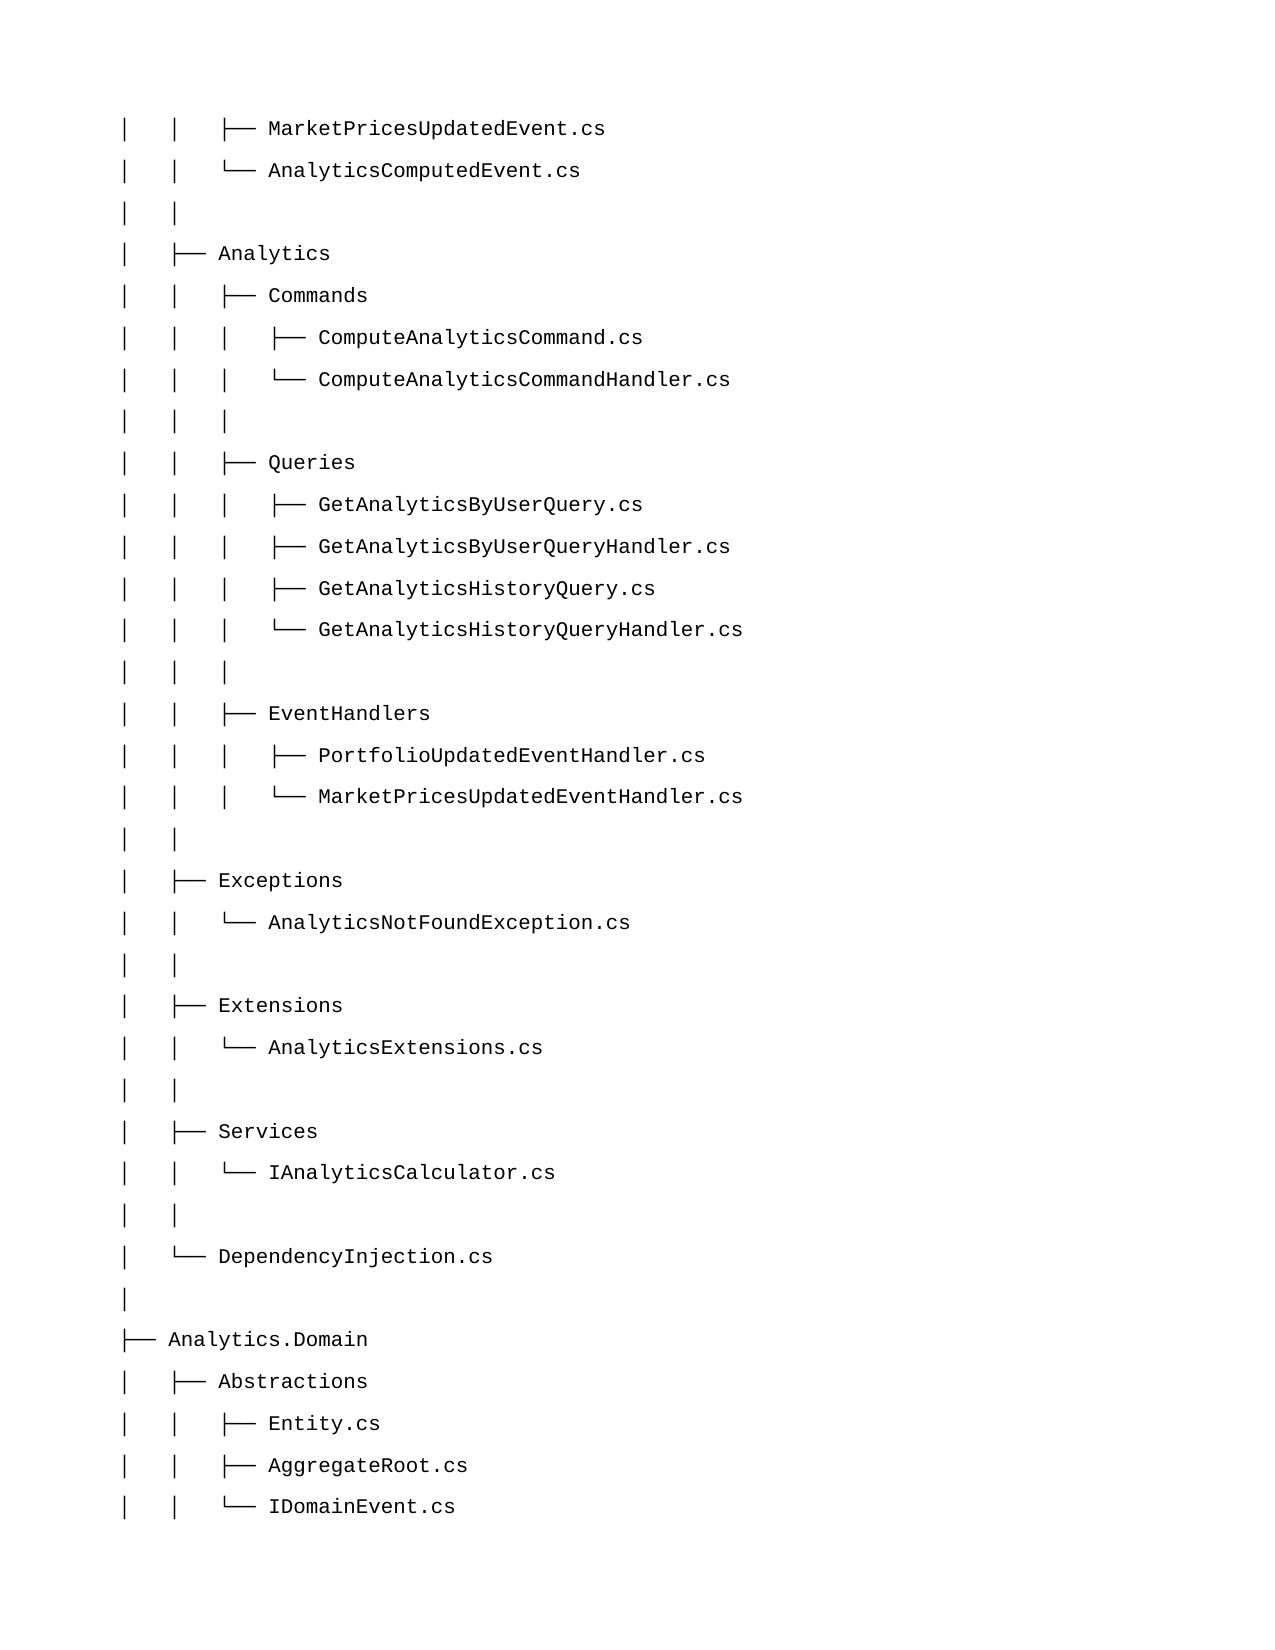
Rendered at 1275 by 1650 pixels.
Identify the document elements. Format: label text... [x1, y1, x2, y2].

text │ │ │ ├── GetAnalyticsHistoryQuery.cs [175, 578, 224, 601]
text │ │ ├── EventHandlers [118, 703, 1157, 727]
text │ │ └── AnalyticsComputedEvent.cs [125, 160, 174, 183]
text │ ├── Abstractions [118, 1371, 1157, 1395]
text │ └── DependencyInjection.cs [125, 1246, 1157, 1269]
text │ │ └── AnalyticsNotFoundException.cs [175, 912, 1157, 935]
text │ │ ├── Commands [118, 285, 1157, 309]
text │ │ │ └── ComputeAnalyticsCommandHandler.cs [175, 369, 224, 392]
text │ │ │ ├── GetAnalyticsByUserQueryHandler.cs [275, 536, 1157, 559]
text │ ├── Extensions [118, 995, 1157, 1019]
text │ │ │ [118, 661, 1157, 685]
text │ │ └── AnalyticsNotFoundException.cs [125, 912, 174, 935]
text │ │ ├── AggregateRoot.cs [175, 1455, 224, 1478]
text │ │ ├── Entity.cs [118, 1413, 1157, 1437]
text │ │ [125, 202, 174, 225]
text │ │ [125, 1079, 174, 1102]
text │ │ │ ├── PortfolioUpdatedEventHandler.cs [175, 745, 224, 768]
text │ │ │ ├── GetAnalyticsHistoryQuery.cs [125, 578, 174, 601]
text │ │ └── AnalyticsComputedEvent.cs [175, 160, 1157, 183]
text │ │ │ └── ComputeAnalyticsCommandHandler.cs [225, 369, 1157, 392]
text │ │ │ └── ComputeAnalyticsCommandHandler.cs [125, 369, 174, 392]
text │ │ ├── MarketPricesUpdatedEvent.cs [118, 118, 1157, 142]
text │ │ │ └── GetAnalyticsHistoryQueryHandler.cs [118, 619, 1157, 643]
text │ │ │ ├── GetAnalyticsHistoryQuery.cs [225, 578, 274, 601]
text │ │ │ ├── PortfolioUpdatedEventHandler.cs [225, 745, 274, 768]
text │ │ └── IAnalyticsCalculator.cs [118, 1162, 1157, 1186]
text │ │ │ └── MarketPricesUpdatedEventHandler.cs [118, 786, 1157, 810]
text │ ├── Exceptions [118, 870, 1157, 894]
text │ │ │ ├── PortfolioUpdatedEventHandler.cs [125, 745, 174, 768]
text │ ├── Services [175, 1121, 1157, 1144]
text │ │ [118, 828, 1157, 852]
text │ │ ├── Queries [118, 452, 1157, 476]
text │ │ │ ├── GetAnalyticsHistoryQuery.cs [275, 578, 1157, 601]
text │ │ │ ├── GetAnalyticsByUserQueryHandler.cs [175, 536, 224, 559]
text │ │ [175, 202, 1157, 225]
text │ [125, 1288, 1157, 1311]
text │ │ │ ├── ComputeAnalyticsCommand.cs [118, 327, 1157, 351]
text │ ├── Services [125, 1121, 174, 1144]
text │ │ [118, 1079, 124, 1102]
text │ │ [118, 953, 1157, 977]
text │ │ [118, 1204, 1157, 1228]
text │ ├── Analytics [118, 243, 1157, 267]
text │ [118, 1288, 124, 1311]
text │ │ │ ├── GetAnalyticsByUserQuery.cs [118, 494, 1157, 518]
text │ │ ├── AggregateRoot.cs [125, 1455, 174, 1478]
text │ │ │ ├── PortfolioUpdatedEventHandler.cs [275, 745, 1157, 768]
text │ │ │ ├── GetAnalyticsByUserQueryHandler.cs [125, 536, 174, 559]
text │ │ ├── AggregateRoot.cs [225, 1455, 1157, 1478]
text │ │ │ [118, 411, 1157, 434]
text │ │ └── IDomainEvent.cs [118, 1497, 1157, 1520]
text │ │ └── AnalyticsExtensions.cs [118, 1037, 1157, 1061]
text ├── Analytics.Domain [118, 1329, 1157, 1353]
text │ │ [118, 202, 124, 225]
text │ │ [175, 1079, 1157, 1102]
text │ │ │ ├── GetAnalyticsByUserQueryHandler.cs [225, 536, 274, 559]
